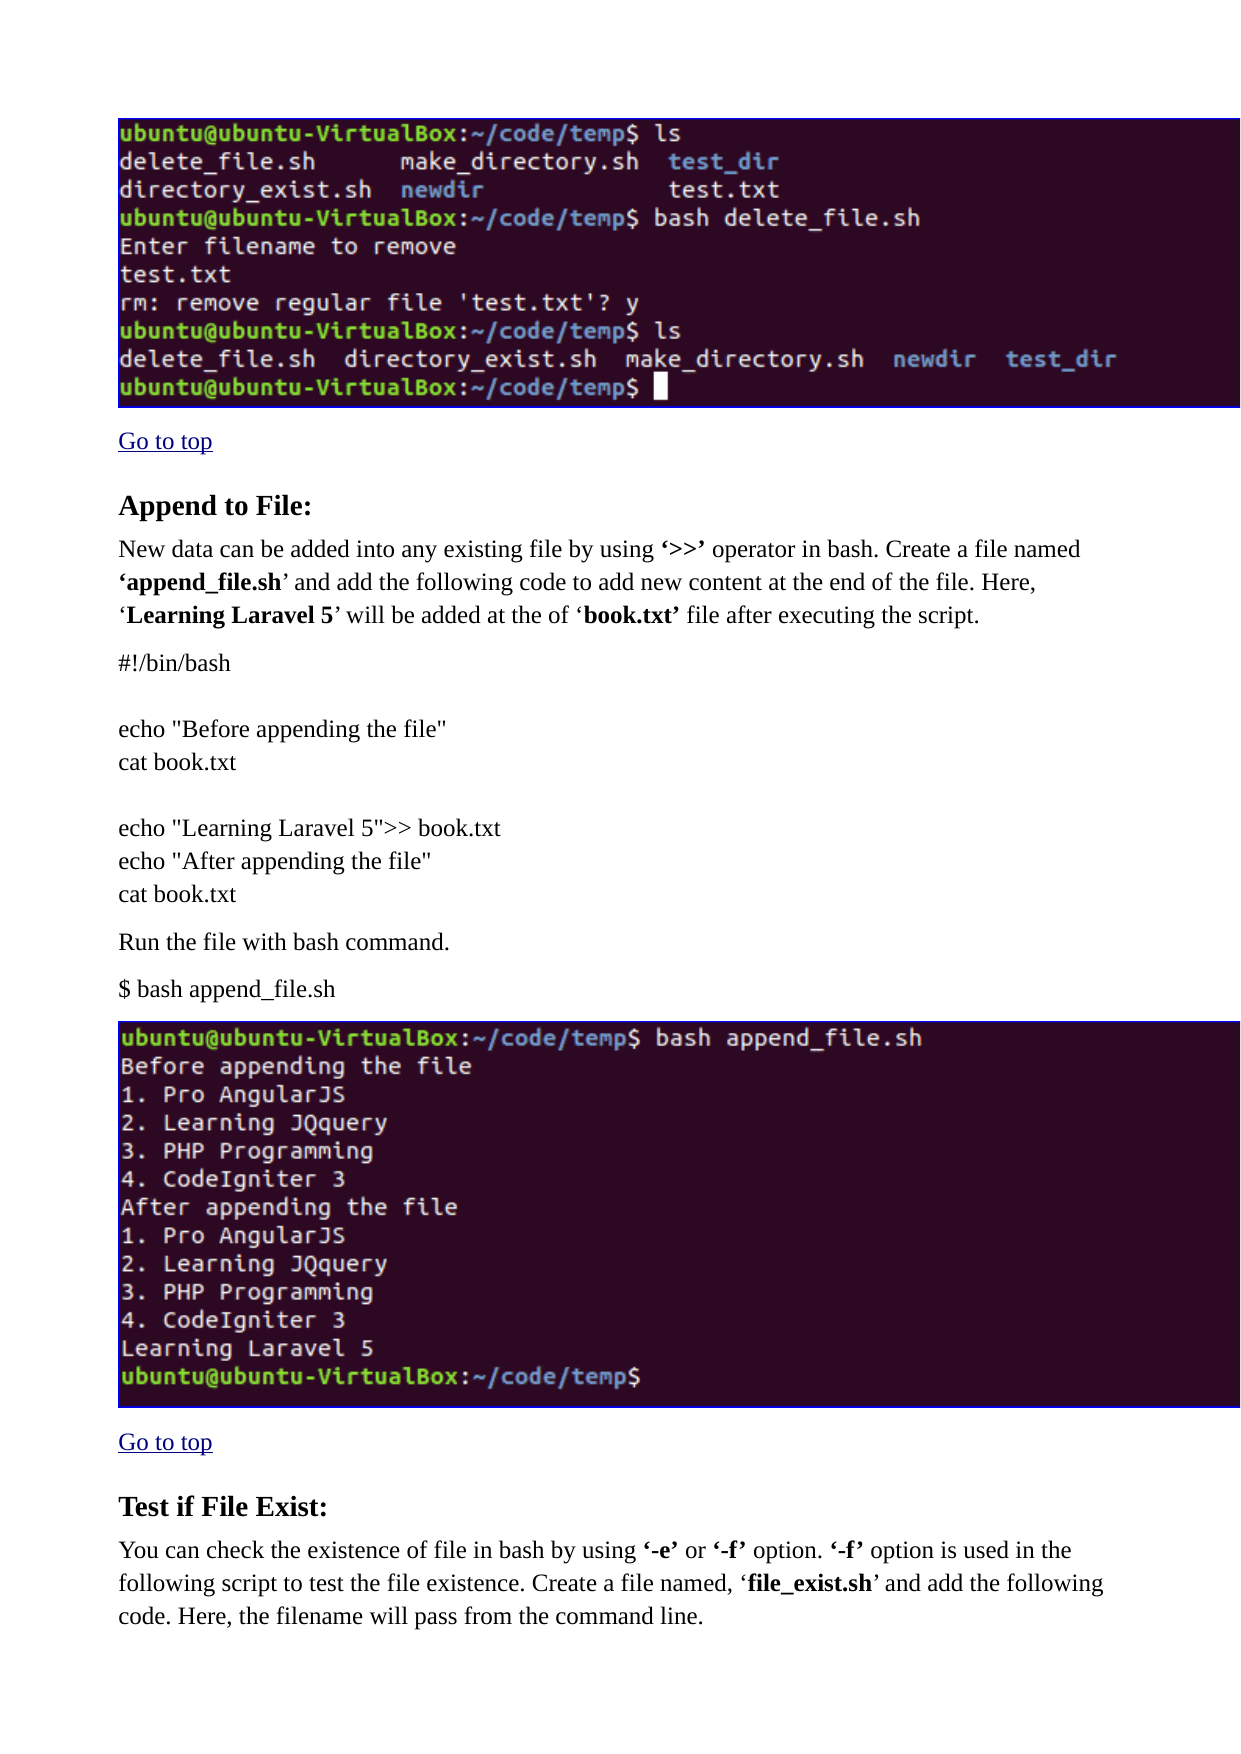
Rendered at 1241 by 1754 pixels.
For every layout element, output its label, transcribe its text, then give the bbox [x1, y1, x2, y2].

text Go to top [118, 426, 1122, 455]
text New data can be added into any existing file by using ‘>>’ operator in bash. Create a file named ‘append_file.sh’ and add the following code to add new content at the end of the file. Here, ‘Learning Laravel 5’ will be added at the of ‘book.txt’ file after executing the script. [118, 534, 1122, 629]
picture [118, 1021, 1241, 1408]
text $ bash append_file.sh [118, 974, 1122, 1003]
picture [118, 118, 1241, 408]
text You can check the existence of file in bash by using ‘-e’ or ‘-f’ option. ‘-f’ option is used in the following script to test the file existence. Create a file named, ‘file_exist.sh’ and add the following code. Here, the filename will pass from the command line. [118, 1535, 1122, 1630]
text #!/bin/bash echo "Before appending the file" cat book.txt echo "Learning Laravel 5">> book.txt echo "After appending the file" cat book.txt [118, 648, 1122, 908]
text Go to top [118, 1427, 1122, 1455]
subtitle Test if File Exist: [118, 1489, 1122, 1522]
text Run the file with bash command. [118, 927, 1122, 955]
subtitle Append to File: [118, 488, 1122, 522]
